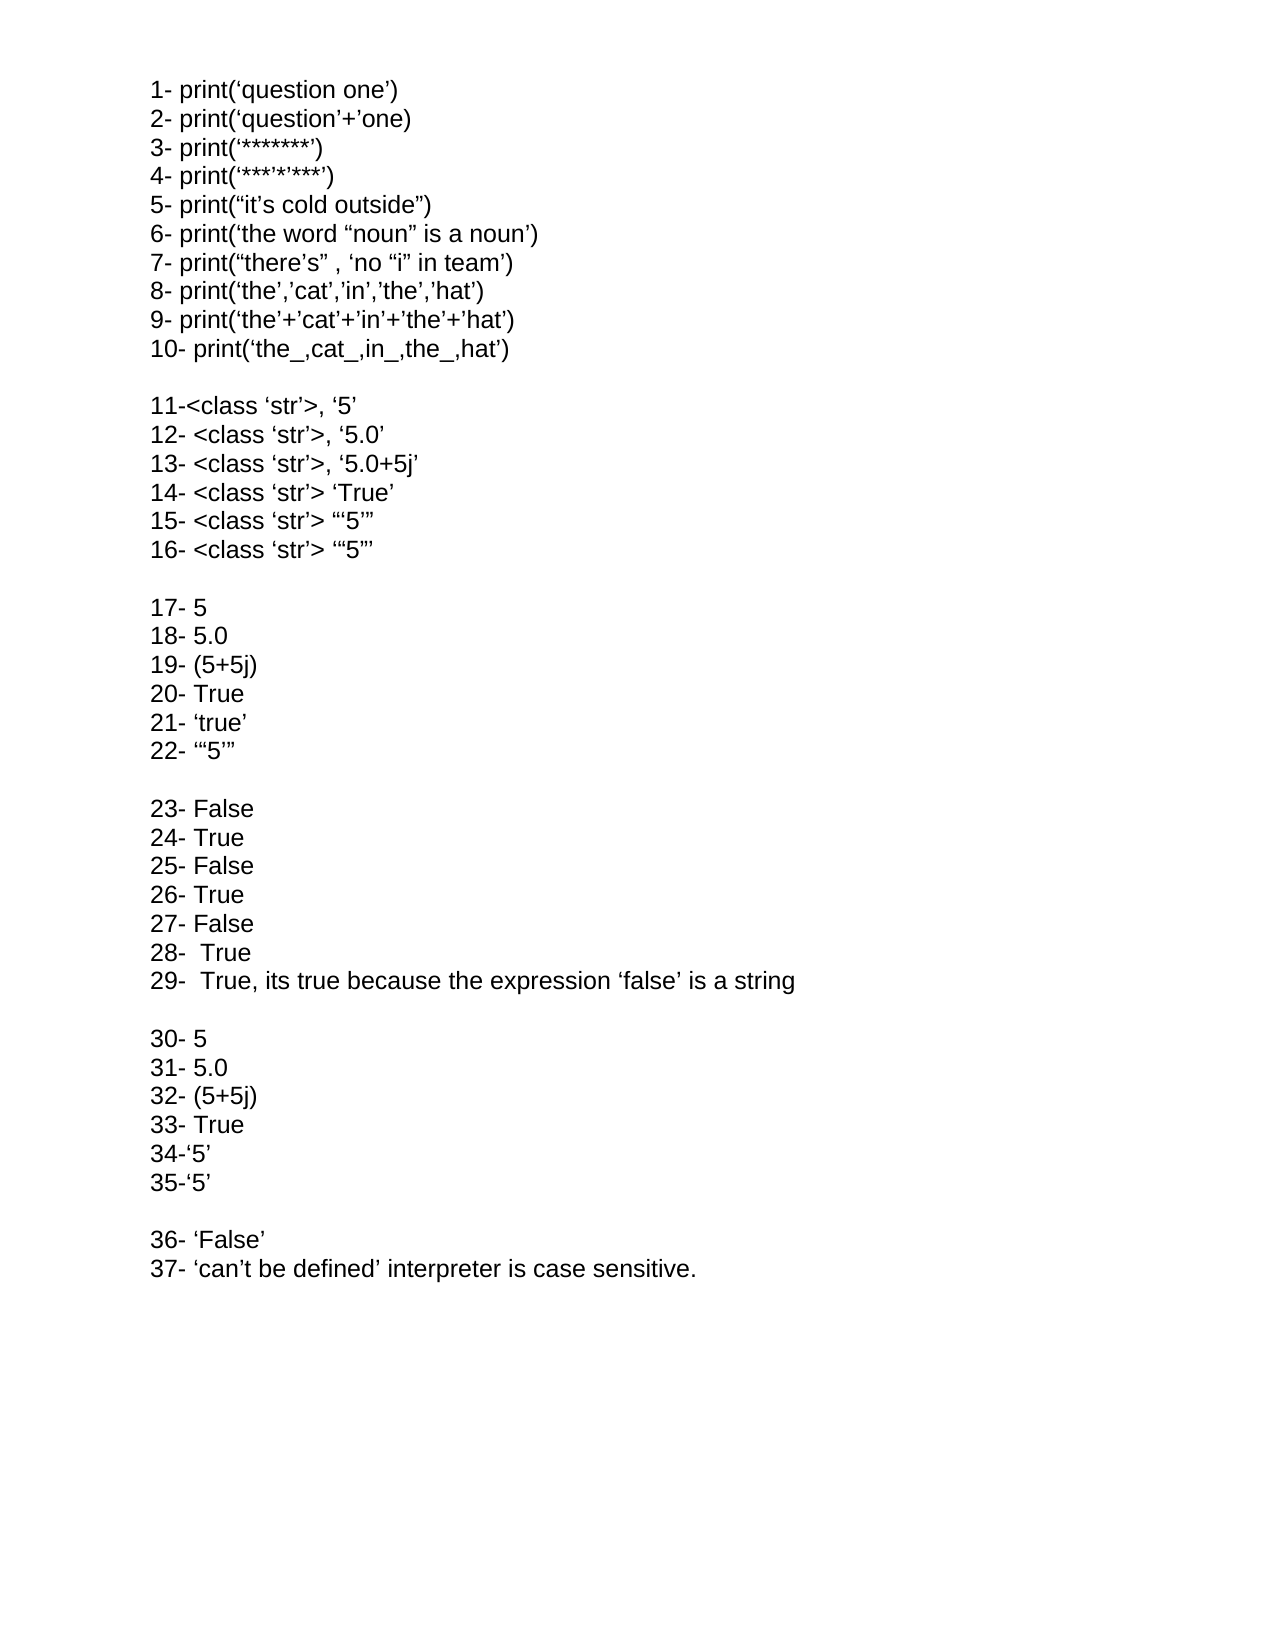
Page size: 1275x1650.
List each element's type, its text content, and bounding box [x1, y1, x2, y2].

text 29- True, its true because the expression ‘false’ is a string [150, 966, 1125, 995]
text 20- True [150, 679, 1125, 707]
text 28- True [150, 937, 1125, 966]
text 14- <class ‘str’> ‘True’ [150, 477, 1125, 506]
text 5- print(“it’s cold outside”) [150, 190, 1125, 219]
text 21- ‘true’ [150, 707, 1125, 736]
text 34-‘5’ [150, 1139, 1125, 1167]
text 1- print(‘question one’) [150, 75, 1125, 104]
text 19- (5+5j) [150, 650, 1125, 679]
text 33- True [150, 1110, 1125, 1139]
text 7- print(“there’s” , ‘no “i” in team’) [150, 247, 1125, 276]
text 31- 5.0 [150, 1052, 1125, 1081]
text 23- False [150, 794, 1125, 822]
text 30- 5 [150, 1024, 1125, 1052]
text 8- print(‘the’,’cat’,’in’,’the’,’hat’) [150, 276, 1125, 305]
text 37- ‘can’t be defined’ interpreter is case sensitive. [150, 1254, 1125, 1282]
text 22- ‘“5’” [150, 736, 1125, 765]
text 26- True [150, 880, 1125, 909]
text 25- False [150, 851, 1125, 880]
text 6- print(‘the word “noun” is a noun’) [150, 219, 1125, 247]
text 27- False [150, 909, 1125, 937]
text 32- (5+5j) [150, 1081, 1125, 1110]
text 11-<class ‘str’>, ‘5’ [150, 391, 1125, 420]
text 2- print(‘question’+’one) [150, 104, 1125, 132]
text 17- 5 [150, 592, 1125, 621]
text 9- print(‘the’+’cat’+’in’+’the’+’hat’) [150, 305, 1125, 334]
text 13- <class ‘str’>, ‘5.0+5j’ [150, 449, 1125, 477]
text 16- <class ‘str’> ‘“5”’ [150, 535, 1125, 564]
text 24- True [150, 822, 1125, 851]
text 36- ‘False’ [150, 1225, 1125, 1254]
text 35-‘5’ [150, 1167, 1125, 1196]
text 15- <class ‘str’> “‘5’” [150, 506, 1125, 535]
text 12- <class ‘str’>, ‘5.0’ [150, 420, 1125, 449]
text 3- print(‘*******’) [150, 132, 1125, 161]
text 10- print(‘the_,cat_,in_,the_,hat’) [150, 334, 1125, 362]
text 4- print(‘***’*’***’) [150, 161, 1125, 190]
text 18- 5.0 [150, 621, 1125, 650]
